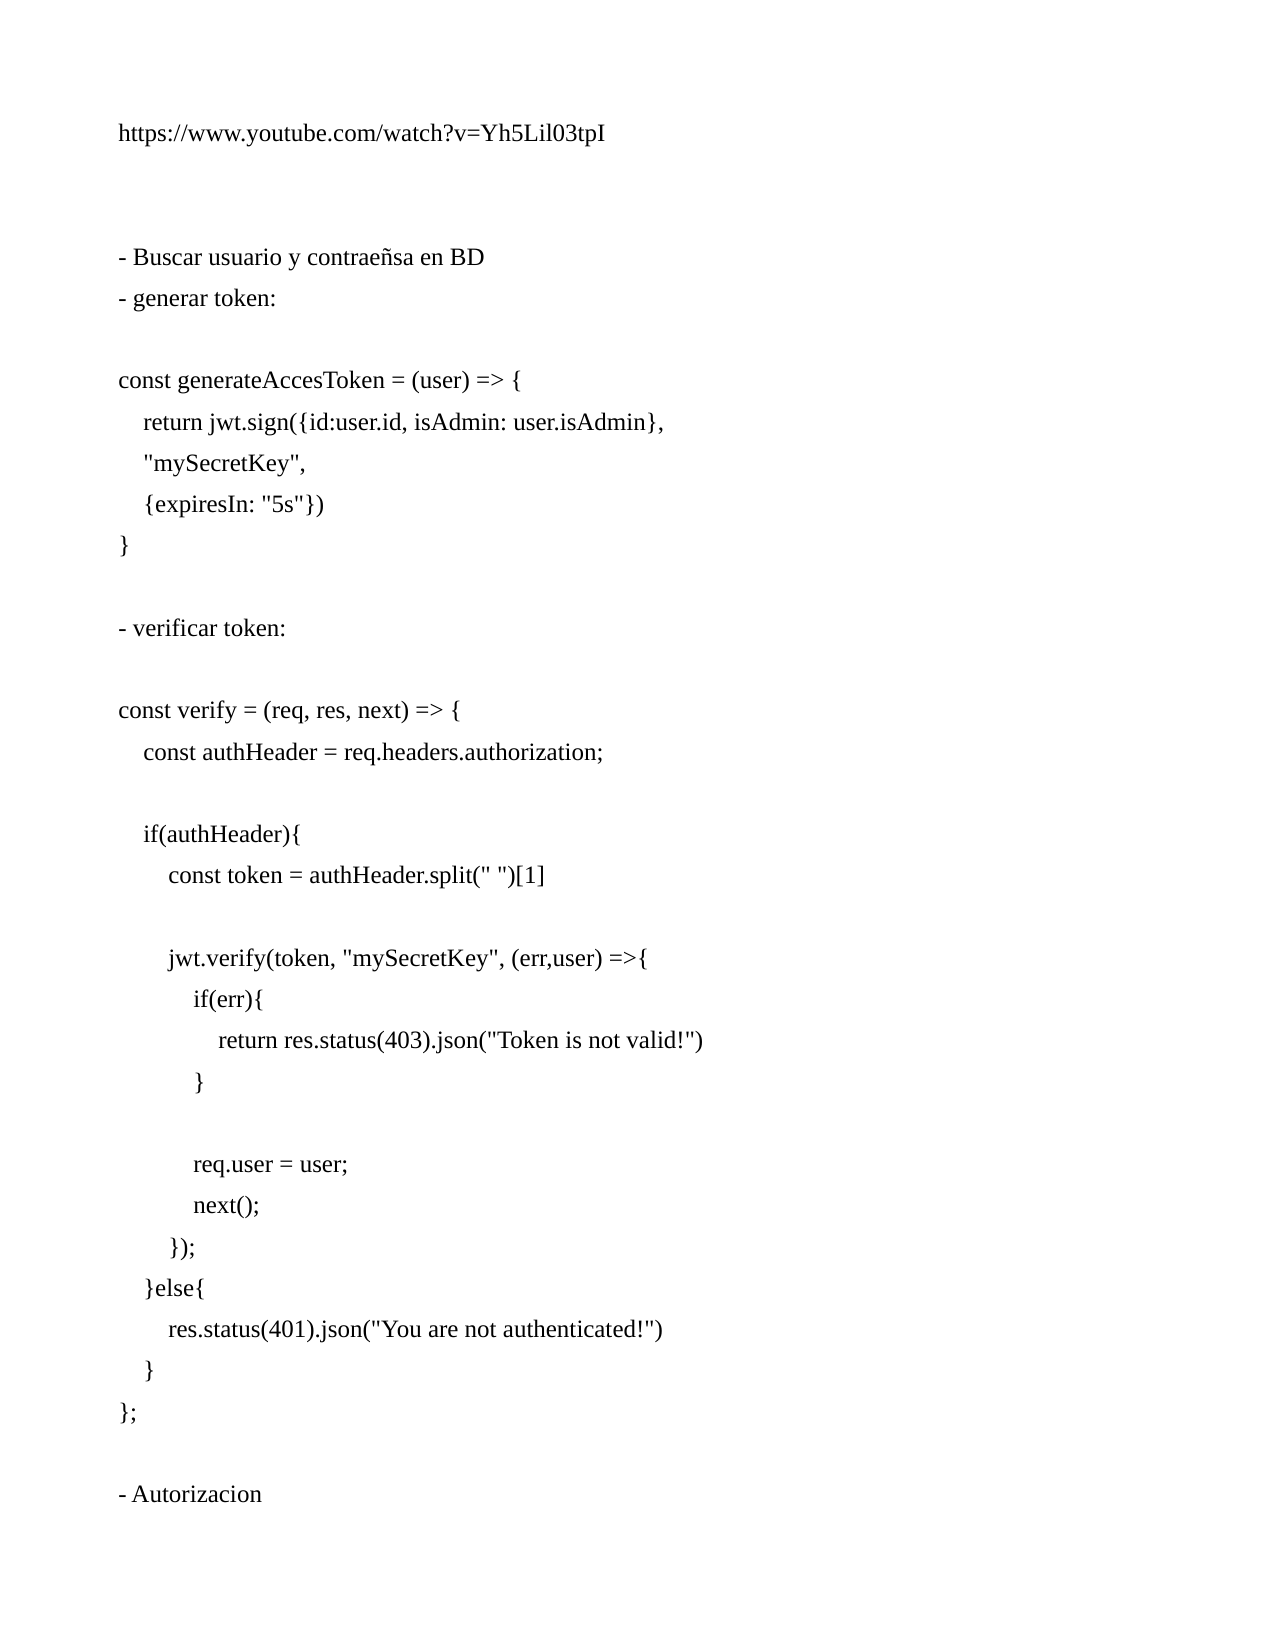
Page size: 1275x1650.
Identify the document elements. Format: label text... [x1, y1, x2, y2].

text } [118, 531, 1157, 559]
text - Buscar usuario y contraeñsa en BD [118, 242, 1157, 271]
text const verify = (req, res, next) => { [118, 696, 1157, 724]
text next(); [118, 1191, 1157, 1219]
text if(err){ [118, 984, 1157, 1013]
text "mySecretKey", [118, 448, 1157, 477]
text - generar token: [118, 283, 1157, 312]
text } [118, 1067, 1157, 1096]
text {expiresIn: "5s"}) [118, 489, 1157, 518]
text - verificar token: [118, 613, 1157, 642]
text const generateAccesToken = (user) => { [118, 366, 1157, 394]
text jwt.verify(token, "mySecretKey", (err,user) =>{ [118, 943, 1157, 972]
text if(authHeader){ [118, 819, 1157, 848]
text return jwt.sign({id:user.id, isAdmin: user.isAdmin}, [118, 407, 1157, 436]
text res.status(401).json("You are not authenticated!") [118, 1314, 1157, 1343]
text return res.status(403).json("Token is not valid!") [118, 1026, 1157, 1054]
text https://www.youtube.com/watch?v=Yh5Lil03tpI [118, 118, 1157, 147]
text }else{ [118, 1273, 1157, 1302]
text req.user = user; [118, 1149, 1157, 1178]
text } [118, 1356, 1157, 1384]
text }; [118, 1397, 1157, 1426]
text const authHeader = req.headers.authorization; [118, 737, 1157, 766]
text - Autorizacion [118, 1479, 1157, 1508]
text const token = authHeader.split(" ")[1] [118, 861, 1157, 889]
text }); [118, 1232, 1157, 1261]
